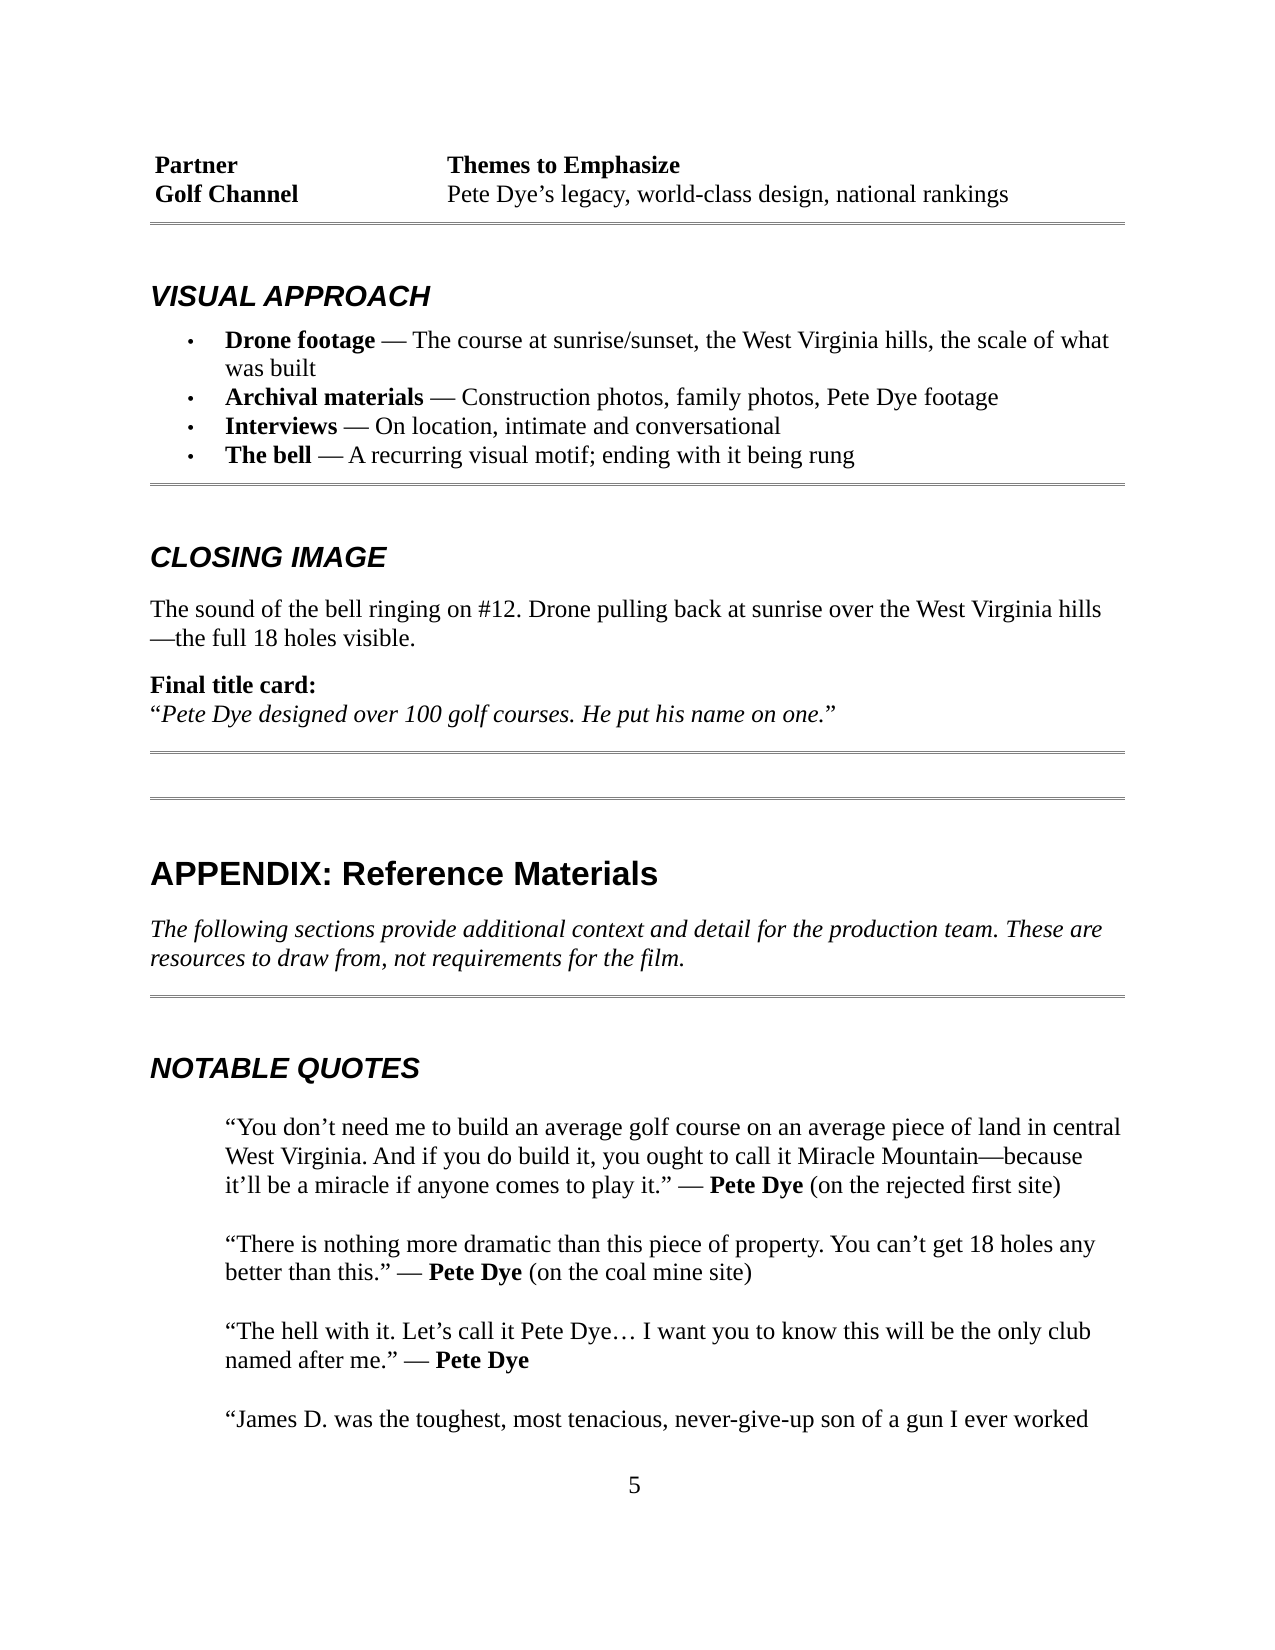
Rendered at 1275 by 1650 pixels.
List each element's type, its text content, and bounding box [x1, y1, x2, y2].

list The bell — A recurring visual motif; ending with it being rung [187, 440, 1125, 468]
table_header Themes to Emphasize [443, 150, 1125, 179]
table_cell Pete Dye’s legacy, world-class design, national rankings [443, 179, 1125, 207]
subtitle VISUAL APPROACH [150, 279, 1125, 312]
text “You don’t need me to build an average golf course on an average piece of land in central West Virginia. And if you do build it, you ought to call it Miracle Mountain—because it’ll be a miracle if anyone comes to play it.” — Pete Dye (on the rejected first site) [225, 1112, 1125, 1199]
table_cell Golf Channel [150, 179, 442, 207]
table_header Partner [150, 150, 442, 179]
text The sound of the bell ringing on #12. Drone pulling back at sunrise over the West Virginia hills—the full 18 holes visible. [150, 594, 1125, 652]
subtitle CLOSING IMAGE [150, 539, 1125, 573]
text “There is nothing more dramatic than this piece of property. You can’t get 18 holes any better than this.” — Pete Dye (on the coal mine site) [225, 1229, 1125, 1286]
text “James D. was the toughest, most tenacious, never-give-up son of a gun I ever worked [225, 1404, 1125, 1432]
text The following sections provide additional context and detail for the production team. These are resources to draw from, not requirements for the film. [150, 914, 1125, 971]
list Drone footage — The course at sunrise/sunset, the West Virginia hills, the scale of what was built [187, 325, 1125, 382]
text Final title card: “Pete Dye designed over 100 golf courses. He put his name on one.” [150, 670, 1125, 727]
subtitle NOTABLE QUOTES [150, 1051, 1125, 1085]
list Interviews — On location, intimate and conversational [187, 411, 1125, 440]
subtitle APPENDIX: Reference Materials [150, 854, 1125, 892]
text “The hell with it. Let’s call it Pete Dye… I want you to know this will be the only club named after me.” — Pete Dye [225, 1316, 1125, 1374]
list Archival materials — Construction photos, family photos, Pete Dye footage [187, 382, 1125, 411]
